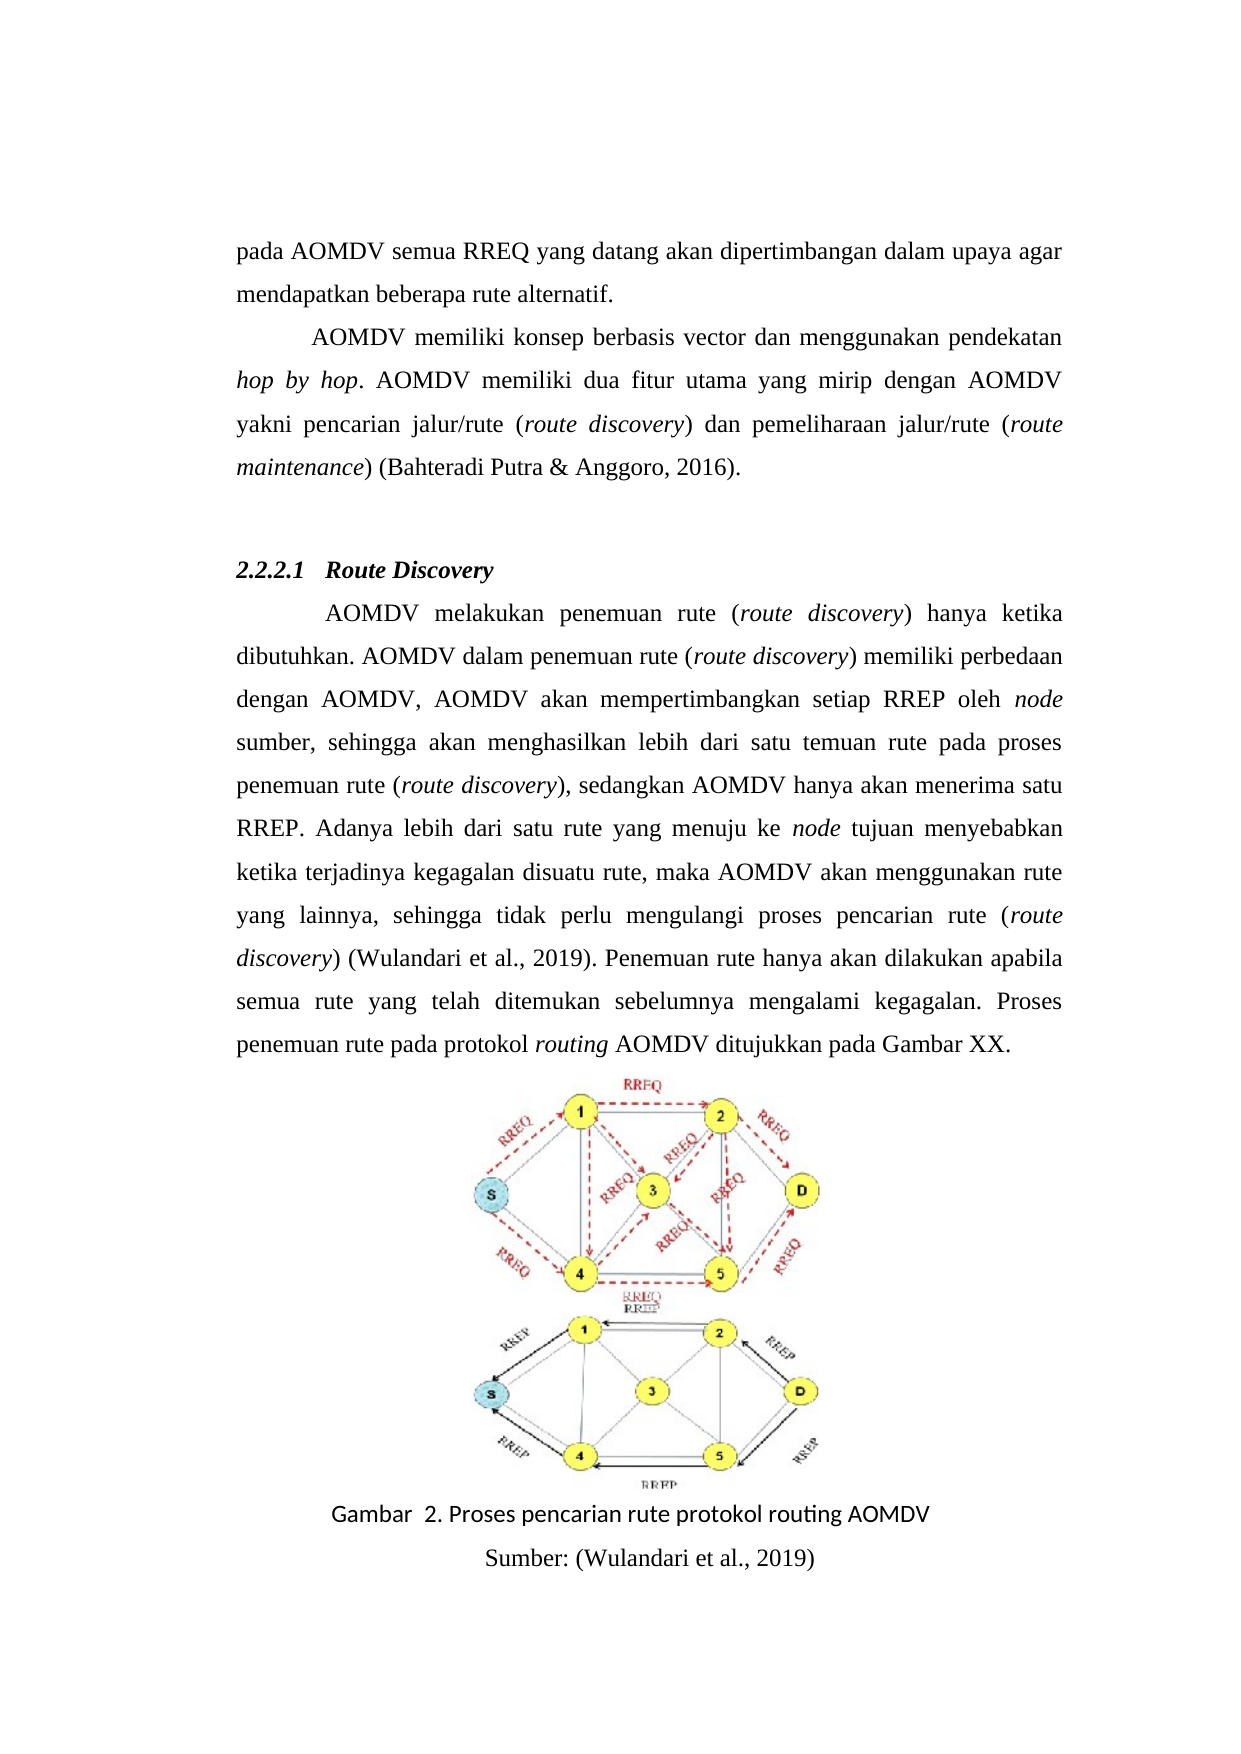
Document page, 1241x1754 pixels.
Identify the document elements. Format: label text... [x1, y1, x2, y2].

list Route Discovery [236, 555, 1063, 583]
list Sumber: (Wulandari et al., 2019) [236, 1072, 1063, 1572]
list pada AOMDV semua RREQ yang datang akan dipertimbangan dalam upaya agar mendapatkan beberapa rute alternatif. [236, 236, 1063, 308]
list AOMDV memiliki konsep berbasis vector dan menggunakan pendekatan hop by hop. AOMDV memiliki dua fitur utama yang mirip dengan AOMDV yakni pencarian jalur/rute (route discovery) dan pemeliharaan jalur/rute (route maintenance) (Bahteradi Putra & Anggoro, 2016). [236, 322, 1063, 481]
picture [470, 1075, 826, 1493]
list AOMDV melakukan penemuan rute (route discovery) hanya ketika dibutuhkan. AOMDV dalam penemuan rute (route discovery) memiliki perbedaan dengan AOMDV, AOMDV akan mempertimbangkan setiap RREP oleh node sumber, sehingga akan menghasilkan lebih dari satu temuan rute pada proses penemuan rute (route discovery), sedangkan AOMDV hanya akan menerima satu RREP. Adanya lebih dari satu rute yang menuju ke node tujuan menyebabkan ketika terjadinya kegagalan disuatu rute, maka AOMDV akan menggunakan rute yang lainnya, sehingga tidak perlu mengulangi proses pencarian rute (route discovery) (Wulandari et al., 2019). Penemuan rute hanya akan dilakukan apabila semua rute yang telah ditemukan sebelumnya mengalami kegagalan. Proses penemuan rute pada protokol routing AOMDV ditujukkan pada Gambar XX. [236, 598, 1063, 1058]
